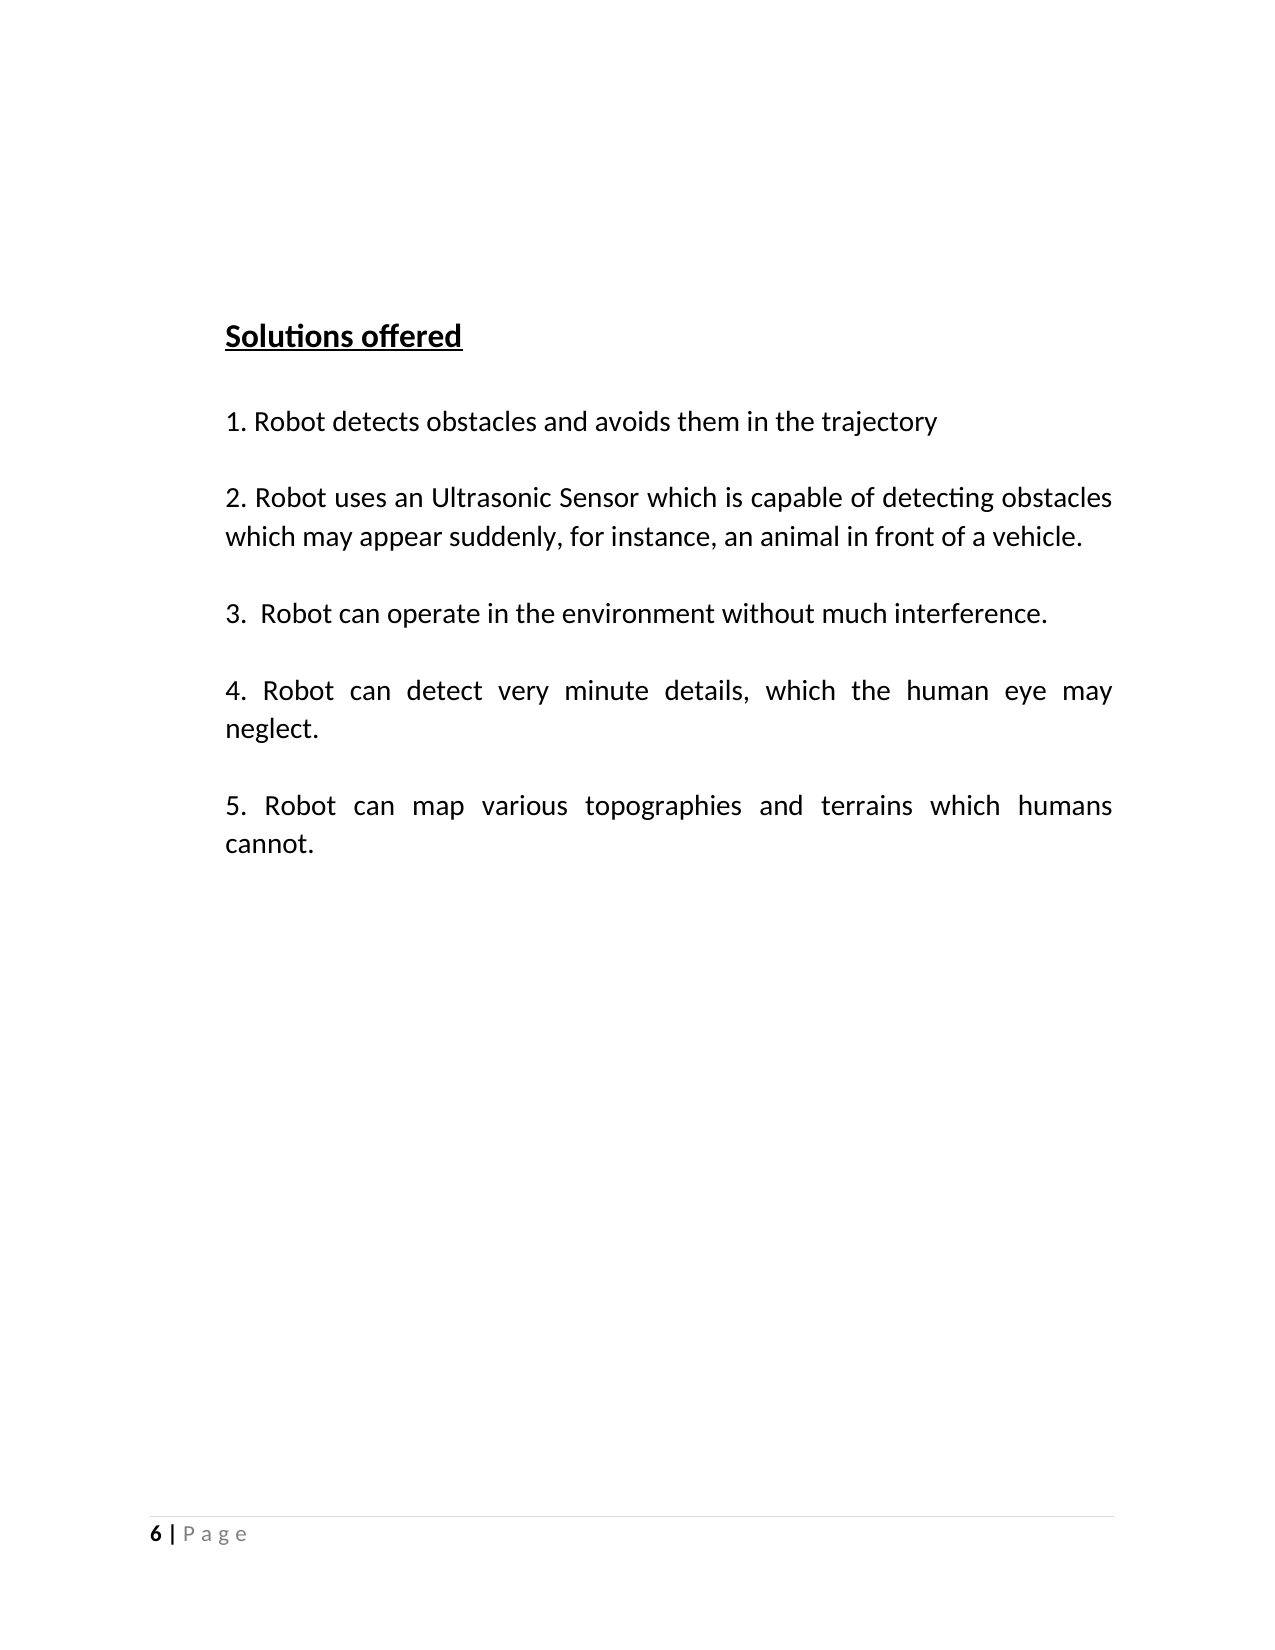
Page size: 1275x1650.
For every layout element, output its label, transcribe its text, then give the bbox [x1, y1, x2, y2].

text 2. Robot uses an Ultrasonic Sensor which is capable of detecting obstacles which may appear suddenly, for instance, an animal in front of a vehicle. [225, 479, 1114, 553]
text 3. Robot can operate in the environment without much interference. [225, 595, 1114, 630]
text 1. Robot detects obstacles and avoids them in the trajectory [225, 403, 1114, 438]
text Solutions offered [225, 315, 1114, 355]
text 5. Robot can map various topographies and terrains which humans cannot. [225, 787, 1114, 861]
text 4. Robot can detect very minute details, which the human eye may neglect. [225, 672, 1114, 746]
